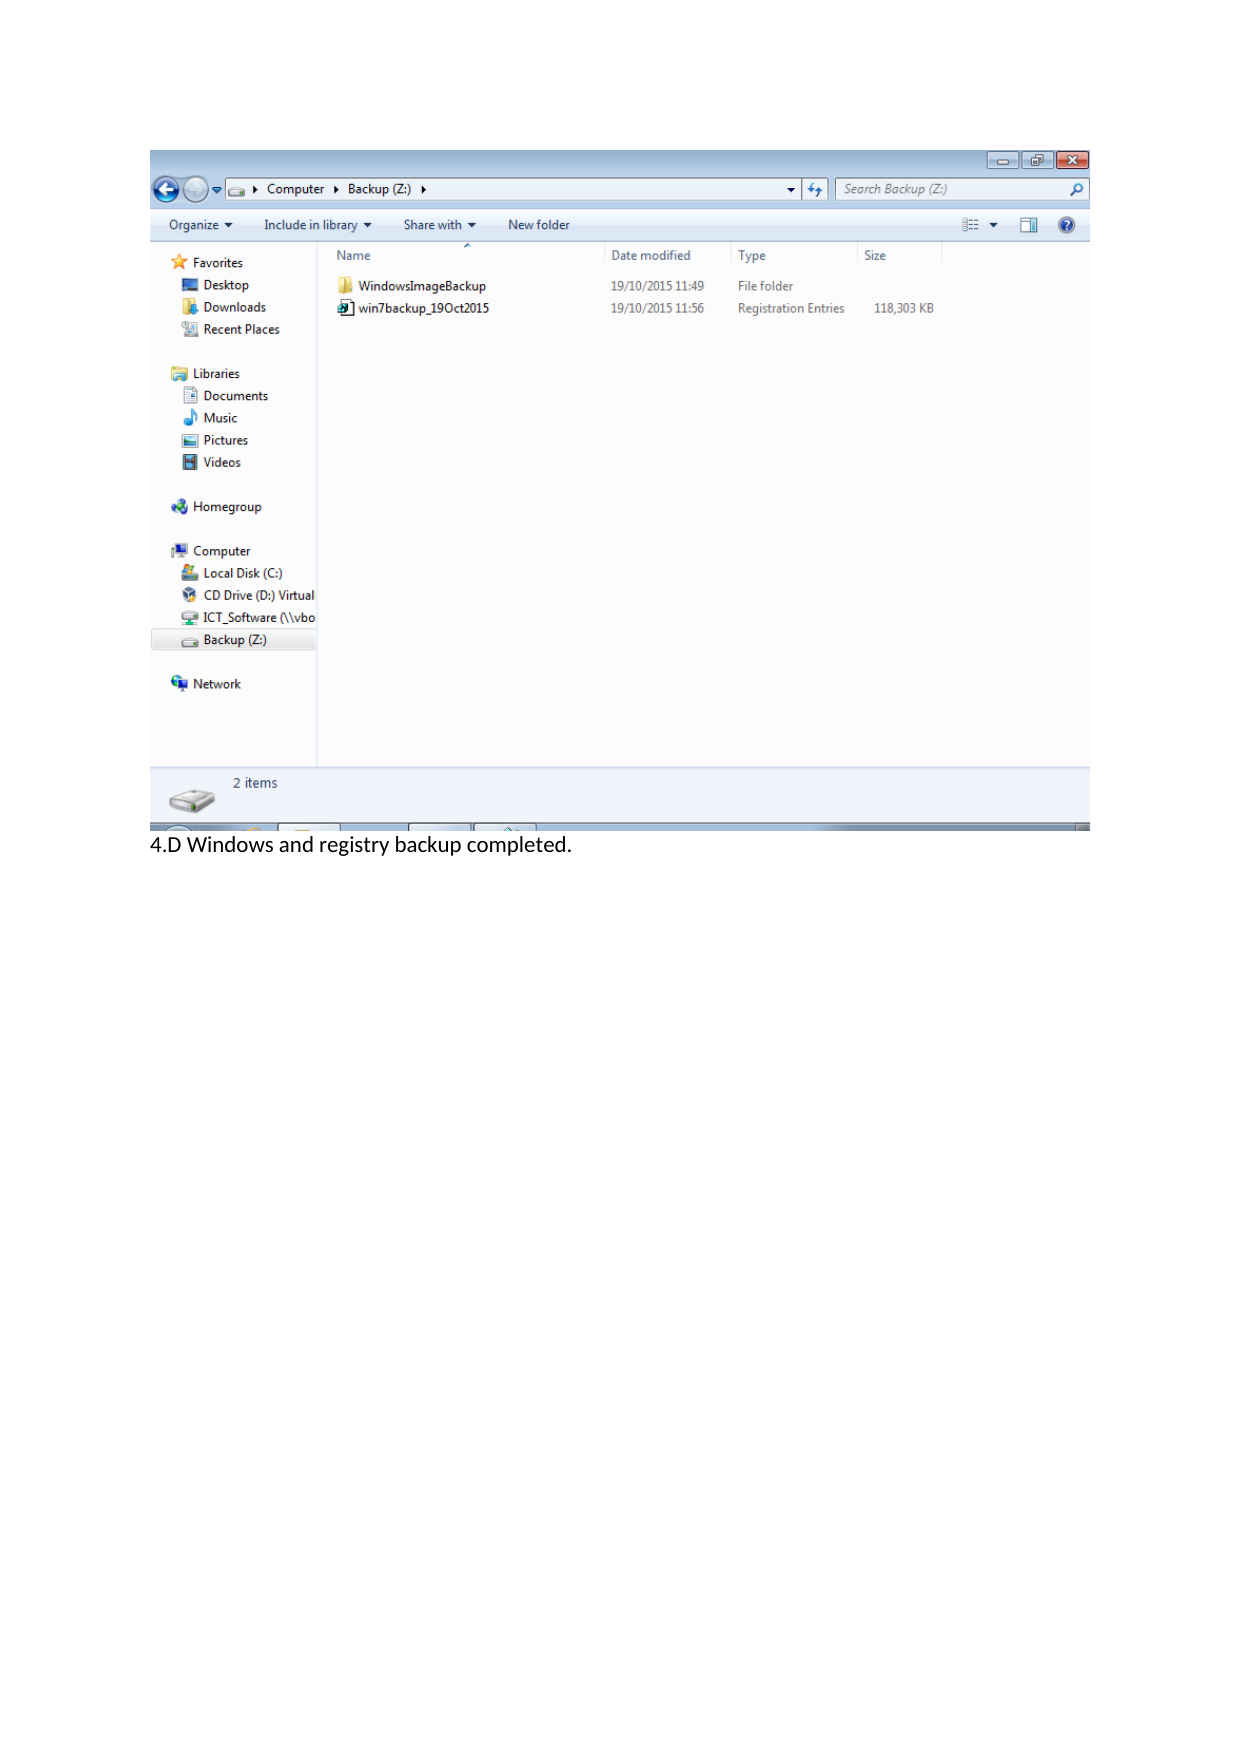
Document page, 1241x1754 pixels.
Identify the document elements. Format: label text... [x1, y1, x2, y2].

text 4.D Windows and registry backup completed. [150, 831, 1090, 858]
